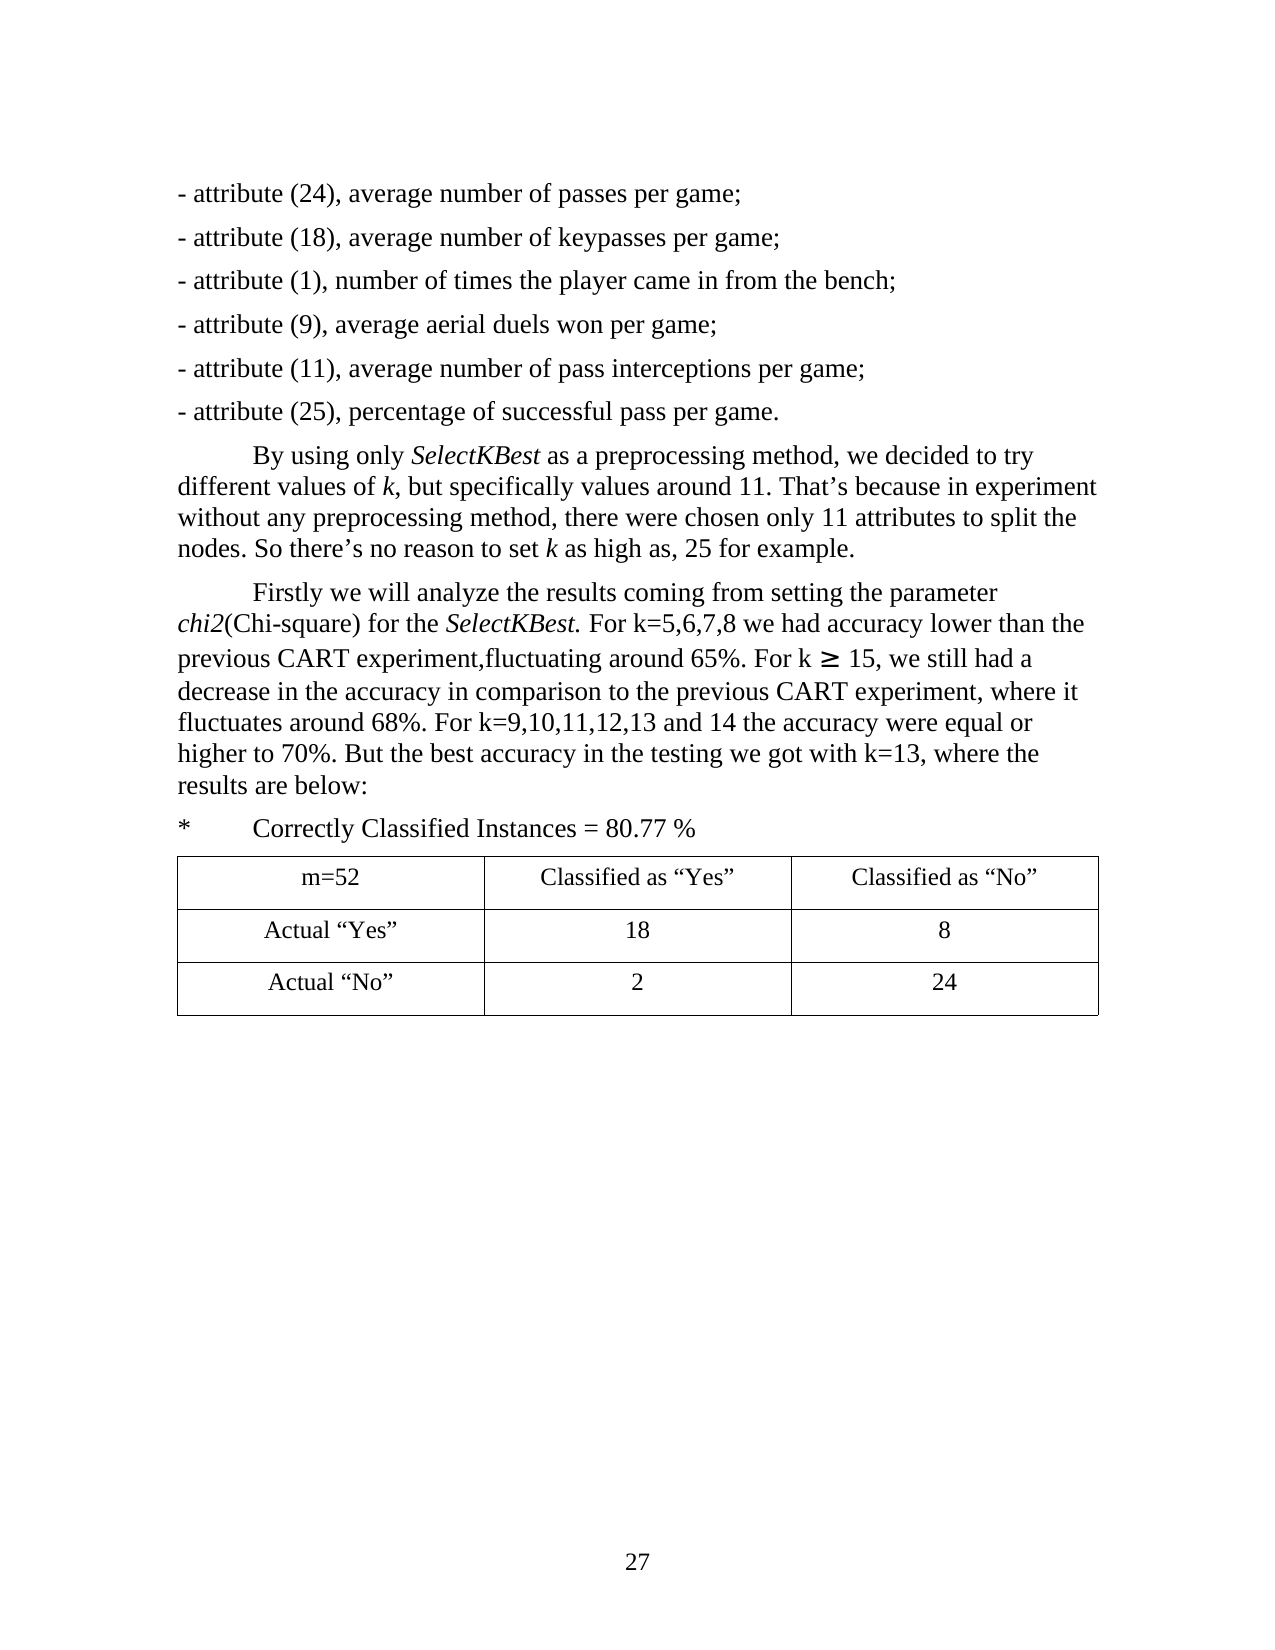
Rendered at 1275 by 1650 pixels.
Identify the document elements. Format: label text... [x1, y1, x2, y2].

table_header m=52 [178, 857, 484, 909]
table_cell Actual “No” [178, 963, 484, 1014]
text Firstly we will analyze the results coming from setting the parameter chi2(Chi-square) for the SelectKBest. For k=5,6,7,8 we had accuracy lower than the previous CART experiment,fluctuating around 65%. For k ≥ 15, we still had a decrease in the accuracy in comparison to the previous CART experiment, where it fluctuates around 68%. For k=9,10,11,12,13 and 14 the accuracy were equal or higher to 70%. But the best accuracy in the testing we got with k=13, where the results are below: [177, 576, 1098, 800]
text By using only SelectKBest as a preprocessing method, we decided to try different values of k, but specifically values around 11. That’s because in experiment without any preprocessing method, there were chosen only 11 attributes to split the nodes. So there’s no reason to set k as high as, 25 for example. [177, 439, 1098, 564]
text - attribute (11), average number of pass interceptions per game; [177, 352, 1098, 383]
text * Correctly Classified Instances = 80.77 % [177, 812, 1098, 843]
text - attribute (18), average number of keypasses per game; [177, 221, 1098, 252]
table_header Classified as “Yes” [485, 857, 791, 909]
table_cell 24 [792, 963, 1098, 1014]
table_cell Actual “Yes” [178, 910, 484, 962]
table_cell 2 [485, 963, 791, 1014]
text - attribute (24), average number of passes per game; [177, 177, 1098, 208]
text - attribute (25), percentage of successful pass per game. [177, 395, 1098, 427]
text - attribute (1), number of times the player came in from the bench; [177, 264, 1098, 296]
table_cell 18 [485, 910, 791, 962]
text - attribute (9), average aerial duels won per game; [177, 308, 1098, 339]
table_header Classified as “No” [792, 857, 1098, 909]
table_cell 8 [792, 910, 1098, 962]
